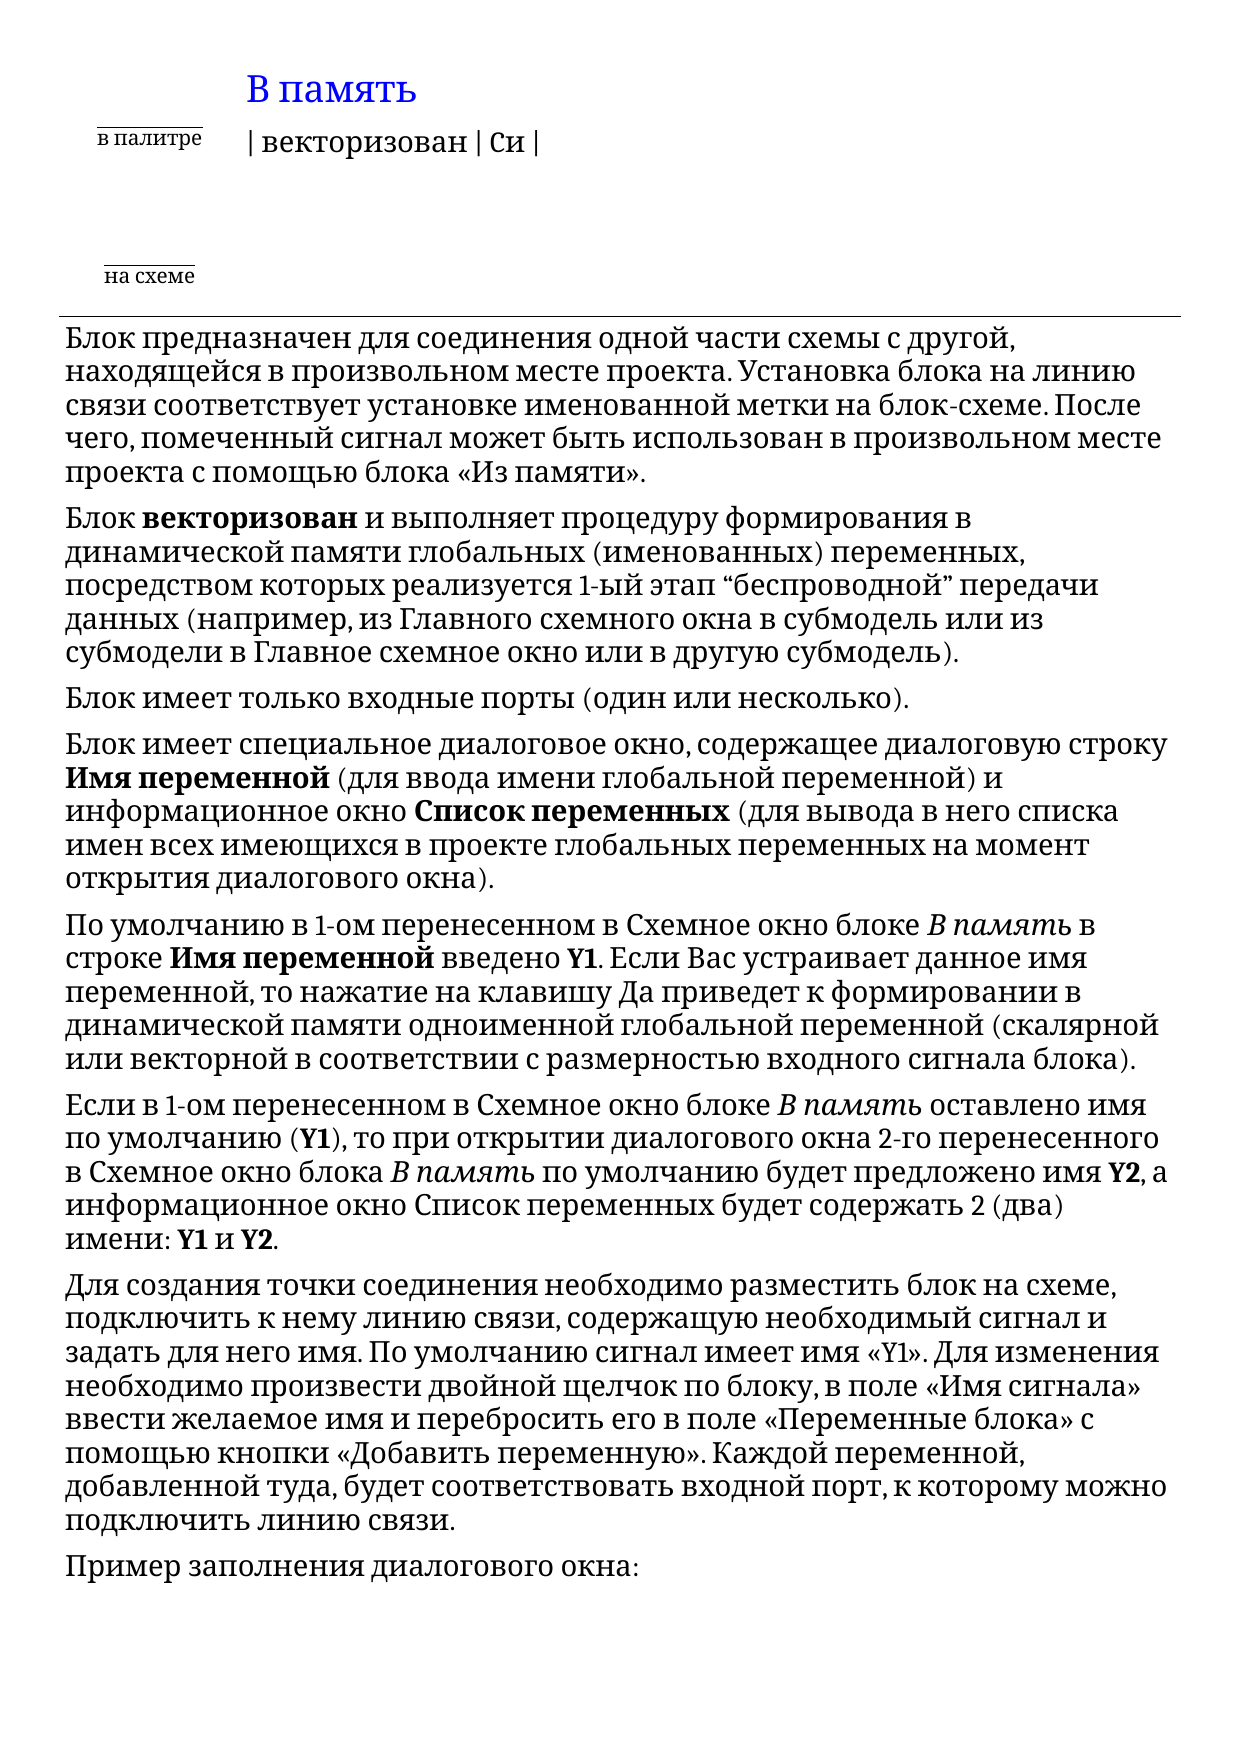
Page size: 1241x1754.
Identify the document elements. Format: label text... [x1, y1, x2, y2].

table_header [59, 59, 240, 121]
table_cell на схеме [59, 259, 240, 316]
table_cell [240, 259, 1181, 316]
table_header В память [240, 59, 1181, 121]
table_cell [240, 178, 1181, 259]
table_cell Блок предназначен для соединения одной части схемы с другой, находящейся в произвольном месте проекта. Установка блока на линию связи соответствует установке именованной метки на блок-схеме. После чего, помеченный сигнал может быть использован в произвольном месте проекта с помощью блока «Из памяти». Блок векторизован и выполняет процедуру формирования в динамической памяти глобальных (именованных) переменных, посредством которых реализуется 1-ый этап “беспроводной” передачи данных (например, из Главного схемного окна в субмодель или из субмодели в Главное схемное окно или в другую субмодель). Блок имеет только входные порты (один или несколько). Блок имеет специальное диалоговое окно, содержащее диалоговую строку Имя переменной (для ввода имени глобальной переменной) и информационное окно Список переменных (для вывода в него списка имен всех имеющихся в проекте глобальных переменных на момент открытия диалогового окна). По умолчанию в 1-ом перенесенном в Схемное окно блоке В память в строке Имя переменной введено Y1. Если Вас устраивает данное имя переменной, то нажатие на клавишу Да приведет к формировании в динамической памяти одноименной глобальной переменной (скалярной или векторной в соответствии с размерностью входного сигнала блока). Если в 1-ом перенесенном в Схемное окно блоке В память оставлено имя по умолчанию (Y1), то при открытии диалогового окна 2-го перенесенного в Схемное окно блока В память по умолчанию будет предложено имя Y2, а информационное окно Список переменных будет содержать 2 (два) имени: Y1 и Y2. Для создания точки соединения необходимо разместить блок на схеме, подключить к нему линию связи, содержащую необходимый сигнал и задать для него имя. По умолчанию сигнал имеет имя «Y1». Для изменения необходимо произвести двойной щелчок по блоку, в поле «Имя сигнала» ввести желаемое имя и перебросить его в поле «Переменные блока» с помощью кнопки «Добавить переменную». Каждой переменной, добавленной туда, будет соответствовать входной порт, к которому можно подключить линию связи. Пример заполнения диалогового окна: [59, 317, 1181, 1602]
table_cell [59, 178, 240, 259]
table_cell | векторизован | Cи | [240, 121, 1181, 178]
table_cell в палитре [59, 121, 240, 178]
